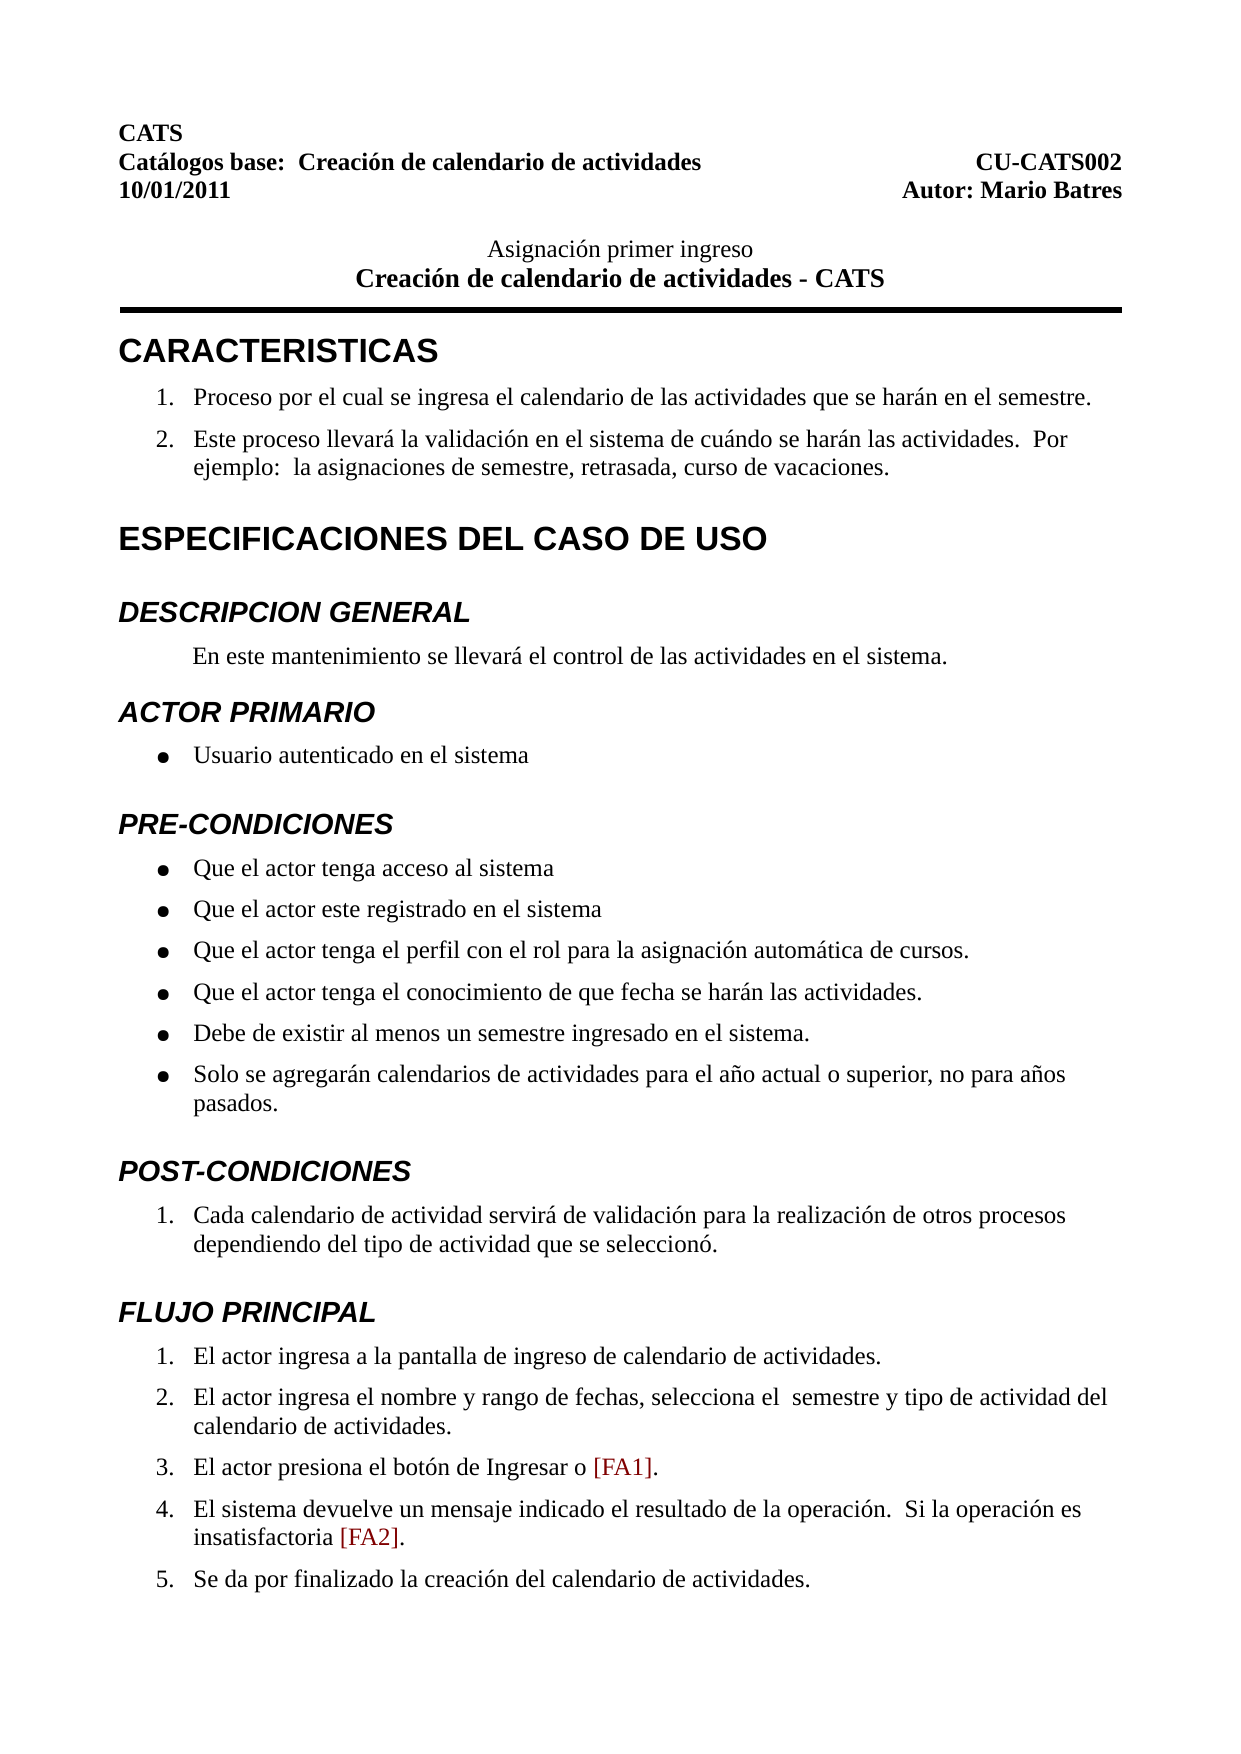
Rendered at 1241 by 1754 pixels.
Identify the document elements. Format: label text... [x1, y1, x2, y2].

text Creación de calendario de actividades - CATS [118, 263, 1122, 294]
list El actor ingresa el nombre y rango de fechas, selecciona el semestre y tipo de actividad del calendario de actividades. [156, 1382, 1122, 1440]
subtitle CARACTERISTICAS [118, 331, 1122, 370]
subtitle FLUJO PRINCIPAL [118, 1295, 1122, 1329]
text Asignación primer ingreso [118, 234, 1122, 263]
subtitle ESPECIFICACIONES DEL CASO DE USO [118, 519, 1122, 557]
list Debe de existir al menos un semestre ingresado en el sistema. [156, 1018, 1122, 1047]
list Que el actor tenga acceso al sistema [156, 853, 1122, 882]
list El actor ingresa a la pantalla de ingreso de calendario de actividades. [156, 1341, 1122, 1370]
list Que el actor este registrado en el sistema [156, 894, 1122, 923]
subtitle PRE-CONDICIONES [118, 807, 1122, 840]
subtitle POST-CONDICIONES [118, 1154, 1122, 1188]
list Cada calendario de actividad servirá de validación para la realización de otros procesos dependiendo del tipo de actividad que se seleccionó. [156, 1200, 1122, 1258]
list Proceso por el cual se ingresa el calendario de las actividades que se harán en el semestre. [156, 382, 1122, 411]
list Solo se agregarán calendarios de actividades para el año actual o superior, no para años pasados. [156, 1059, 1122, 1117]
subtitle ACTOR PRIMARIO [118, 694, 1122, 728]
text En este mantenimiento se llevará el control de las actividades en el sistema. [118, 641, 1122, 669]
list Este proceso llevará la validación en el sistema de cuándo se harán las actividades. Por ejemplo: la asignaciones de semestre, retrasada, curso de vacaciones. [156, 424, 1122, 481]
list El actor presiona el botón de Ingresar o [FA1]. [156, 1452, 1122, 1481]
list Usuario autenticado en el sistema [156, 741, 1122, 769]
list El sistema devuelve un mensaje indicado el resultado de la operación. Si la operación es insatisfactoria [FA2]. [156, 1494, 1122, 1551]
list Que el actor tenga el perfil con el rol para la asignación automática de cursos. [156, 935, 1122, 964]
list Se da por finalizado la creación del calendario de actividades. [156, 1564, 1122, 1592]
subtitle DESCRIPCION GENERAL [118, 595, 1122, 628]
list Que el actor tenga el conocimiento de que fecha se harán las actividades. [156, 977, 1122, 1005]
